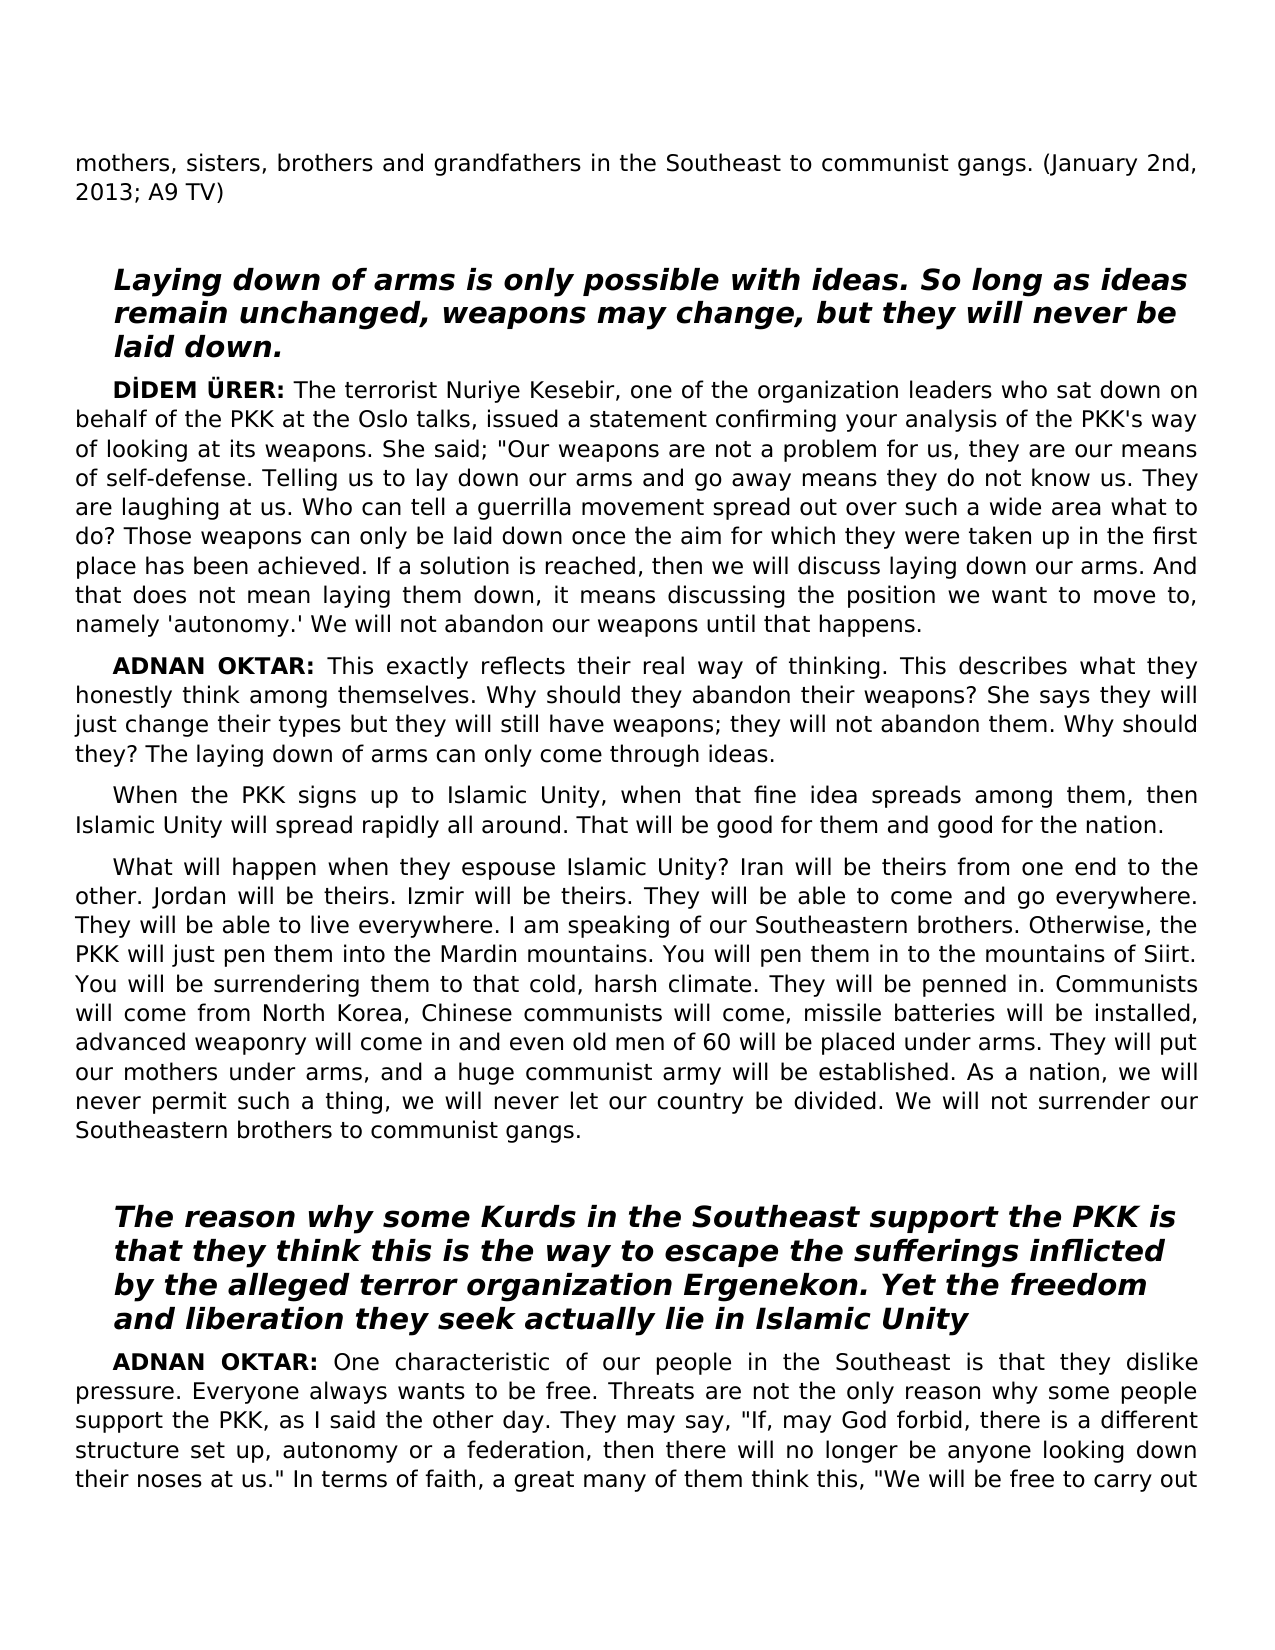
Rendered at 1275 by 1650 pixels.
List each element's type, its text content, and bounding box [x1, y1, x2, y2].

text What will happen when they espouse Islamic Unity? Iran will be theirs from one end to the other. Jordan will be theirs. Izmir will be theirs. They will be able to come and go everywhere. They will be able to live everywhere. I am speaking of our Southeastern brothers. Otherwise, the PKK will just pen them into the Mardin mountains. You will pen them in to the mountains of Siirt. You will be surrendering them to that cold, harsh climate. They will be penned in. Communists will come from North Korea, Chinese communists will come, missile batteries will be installed, advanced weaponry will come in and even old men of 60 will be placed under arms. They will put our mothers under arms, and a huge communist army will be established. As a nation, we will never permit such a thing, we will never let our country be divided. We will not surrender our Southeastern brothers to communist gangs. [75, 854, 1200, 1144]
text DİDEM ÜRER: The terrorist Nuriye Kesebir, one of the organization leaders who sat down on behalf of the PKK at the Oslo talks, issued a statement confirming your analysis of the PKK's way of looking at its weapons. She said; "Our weapons are not a problem for us, they are our means of self-defense. Telling us to lay down our arms and go away means they do not know us. They are laughing at us. Who can tell a guerrilla movement spread out over such a wide area what to do? Those weapons can only be laid down once the aim for which they were taken up in the first place has been achieved. If a solution is reached, then we will discuss laying down our arms. And that does not mean laying them down, it means discussing the position we want to move to, namely 'autonomy.' We will not abandon our weapons until that happens. [75, 377, 1200, 638]
text ADNAN OKTAR: One characteristic of our people in the Southeast is that they dislike pressure. Everyone always wants to be free. Threats are not the only reason why some people support the PKK, as I said the other day. They may say, "If, may God forbid, there is a different structure set up, autonomy or a federation, then there will no longer be anyone looking down their noses at us." In terms of faith, a great many of them think this, "We will be free to carry out [75, 1349, 1200, 1493]
text ADNAN OKTAR: This exactly reflects their real way of thinking. This describes what they honestly think among themselves. Why should they abandon their weapons? She says they will just change their types but they will still have weapons; they will not abandon them. Why should they? The laying down of arms can only come through ideas. [75, 653, 1200, 768]
subtitle The reason why some Kurds in the Southeast support the PKK is that they think this is the way to escape the sufferings inflicted by the alleged terror organization Ergenekon. Yet the freedom and liberation they seek actually lie in Islamic Unity [113, 1201, 1200, 1337]
subtitle Laying down of arms is only possible with ideas. So long as ideas remain unchanged, weapons may change, but they will never be laid down. [113, 263, 1200, 365]
text mothers, sisters, brothers and grandfathers in the Southeast to communist gangs. (January 2nd, 2013; A9 TV) [75, 150, 1200, 206]
text When the PKK signs up to Islamic Unity, when that fine idea spreads among them, then Islamic Unity will spread rapidly all around. That will be good for them and good for the nation. [75, 783, 1200, 839]
